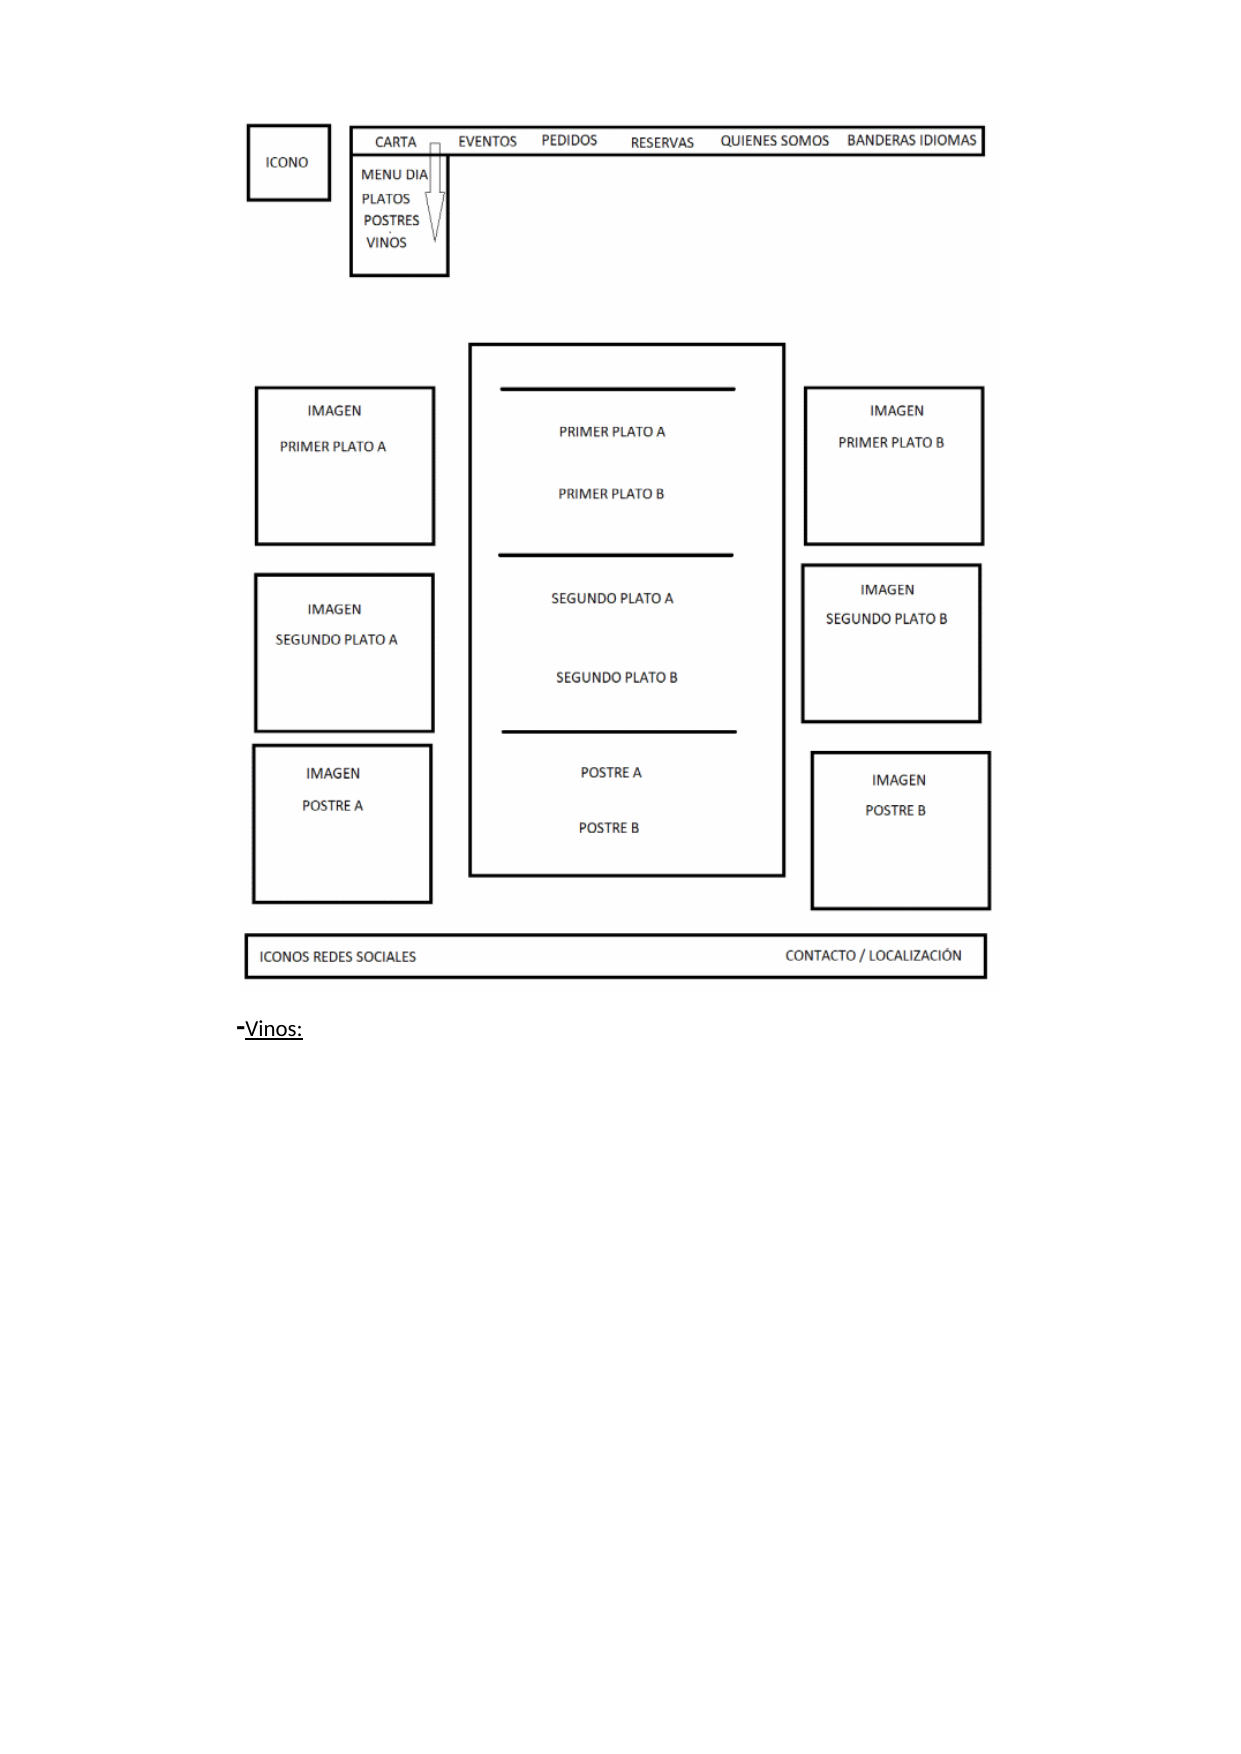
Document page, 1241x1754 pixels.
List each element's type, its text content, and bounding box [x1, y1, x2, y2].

text -Vinos: [118, 1008, 1122, 1044]
